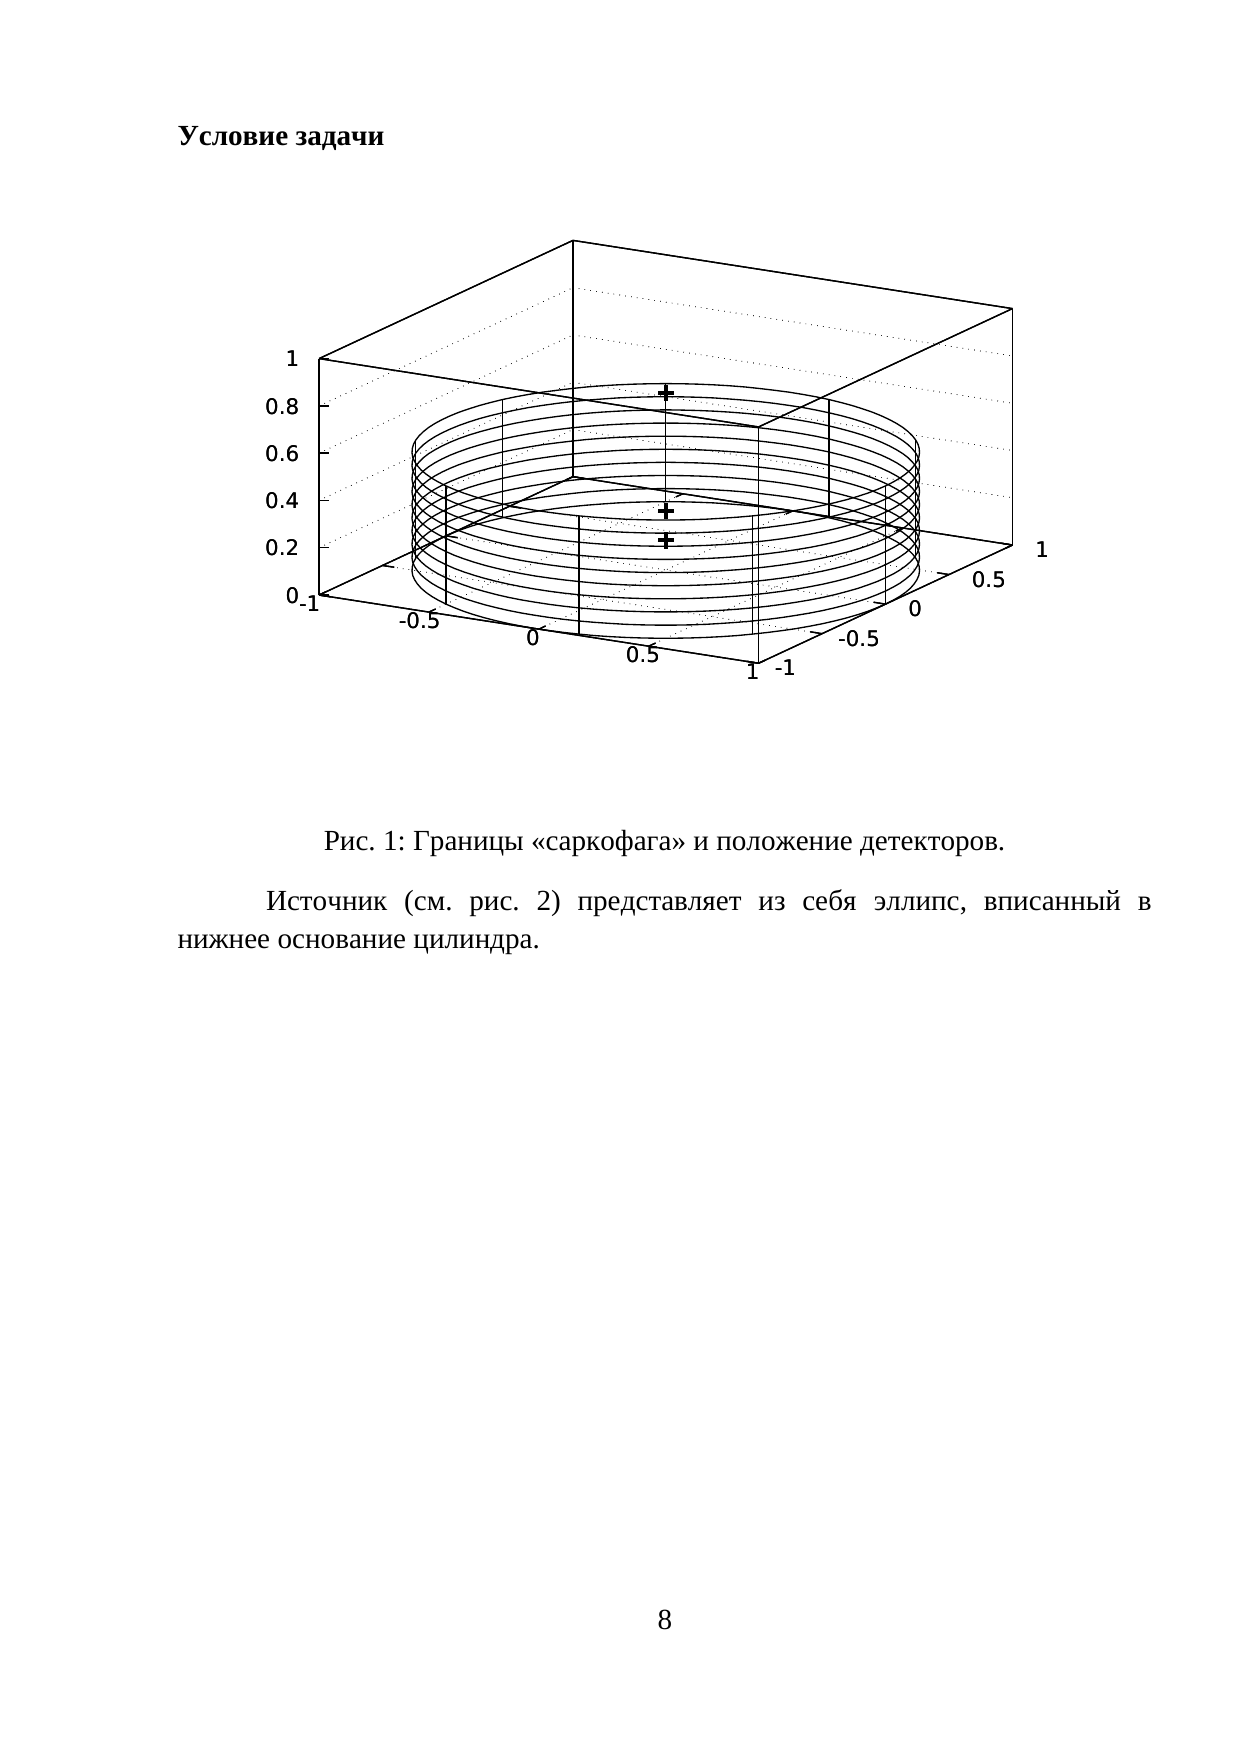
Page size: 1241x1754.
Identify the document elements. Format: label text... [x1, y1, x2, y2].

table_cell Рис. 1: Границы «саркофага» и положение детекторов. [177, 817, 1152, 883]
table_header [177, 169, 1152, 817]
text Источник (см. рис. 2) представляет из себя эллипс, вписанный в нижнее основание цилиндра. [177, 883, 1152, 955]
subtitle Условие задачи [177, 118, 1231, 152]
